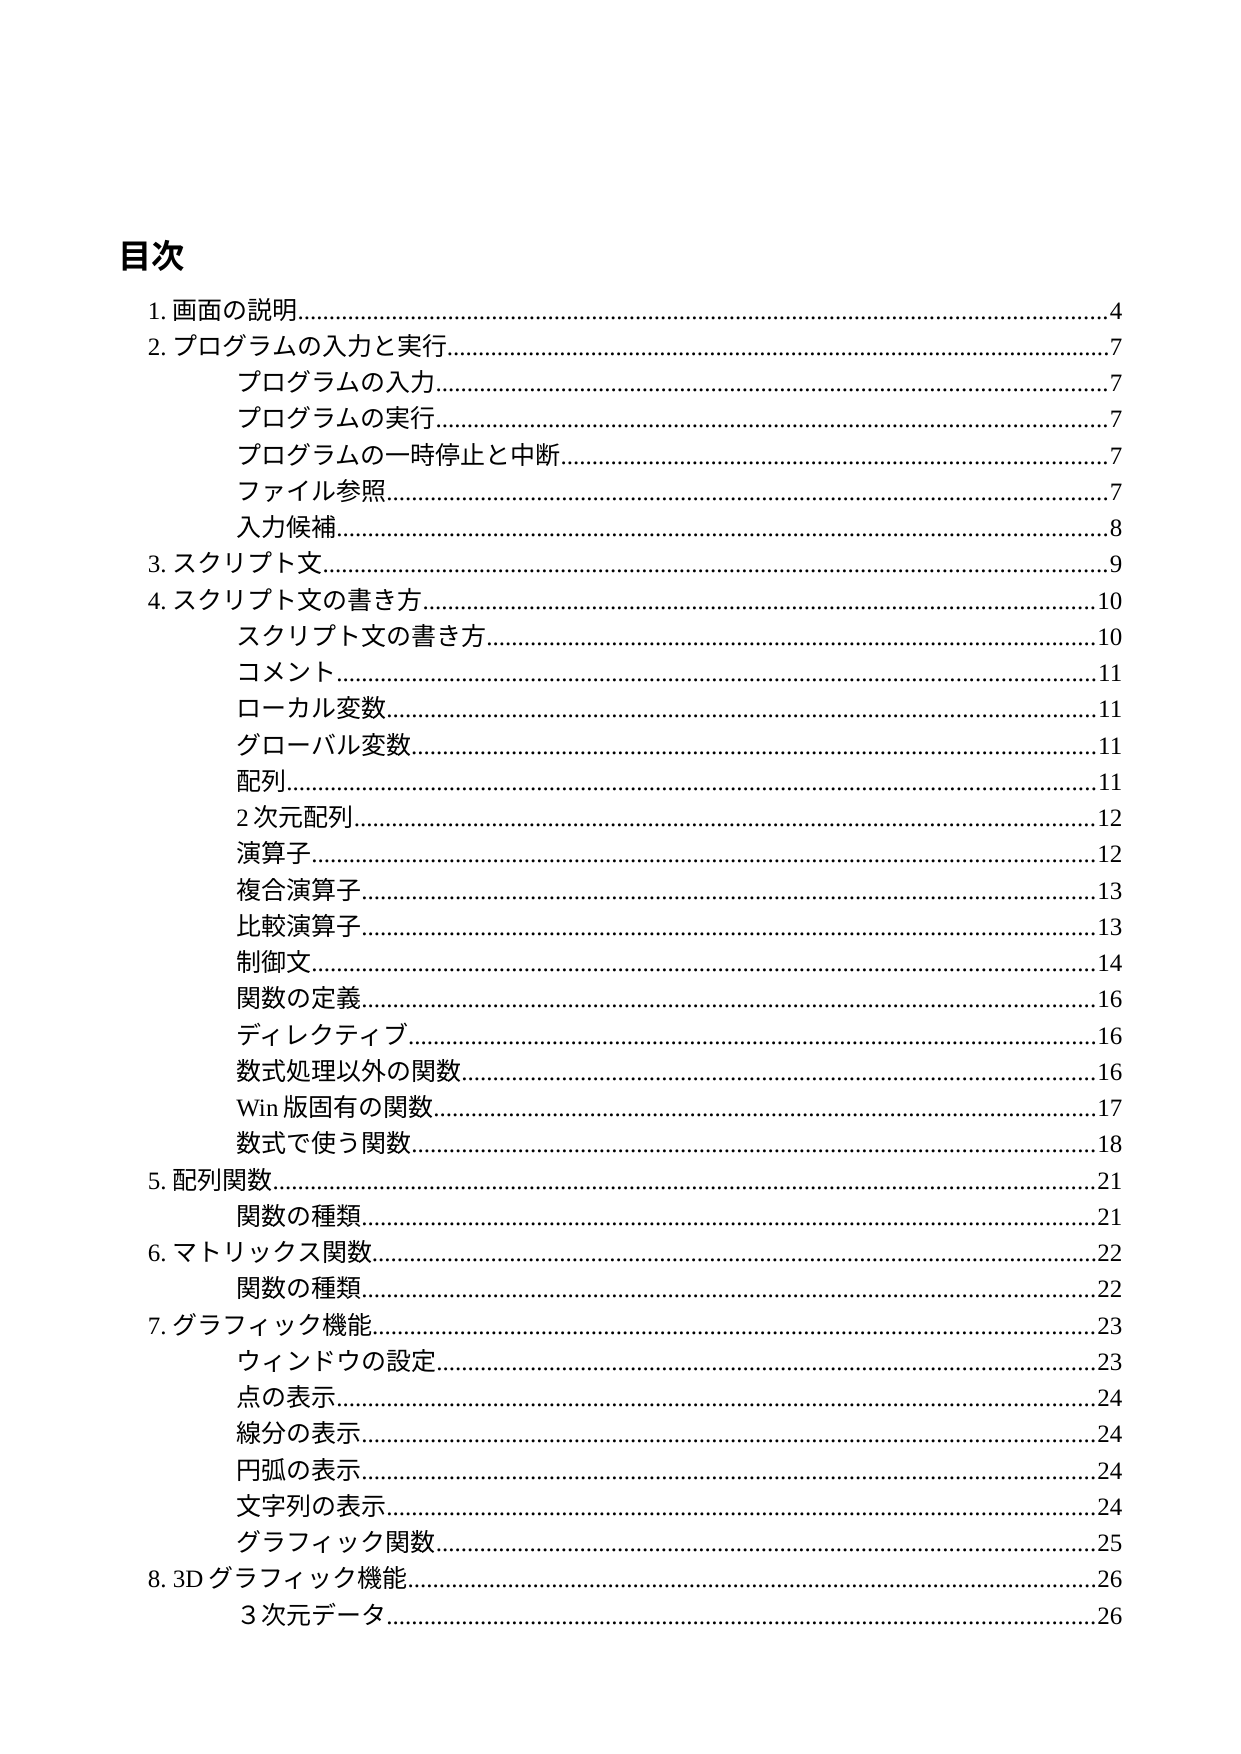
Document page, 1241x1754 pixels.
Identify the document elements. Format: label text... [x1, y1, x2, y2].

text 2次元配列 12 [236, 798, 1122, 834]
text 制御文 14 [236, 943, 1122, 979]
text ウィンドウの設定 23 [236, 1341, 1122, 1378]
text 8. 3Dグラフィック機能 26 [148, 1559, 1122, 1595]
text 関数の定義 16 [236, 979, 1122, 1015]
text 複合演算子 13 [236, 870, 1122, 906]
text 演算子 12 [236, 834, 1122, 870]
text 配列 11 [236, 761, 1122, 798]
text 6. マトリックス関数 22 [148, 1233, 1122, 1269]
text 4. スクリプト文の書き方 10 [148, 580, 1122, 616]
text 円弧の表示 24 [236, 1450, 1122, 1486]
text グラフィック関数 25 [236, 1523, 1122, 1559]
text 線分の表示 24 [236, 1414, 1122, 1450]
text 関数の種類 21 [236, 1196, 1122, 1233]
text 5. 配列関数 21 [148, 1160, 1122, 1196]
text ディレクティブ 16 [236, 1015, 1122, 1051]
text ローカル変数 11 [236, 689, 1122, 725]
text 3. スクリプト文 9 [148, 544, 1122, 580]
text 比較演算子 13 [236, 906, 1122, 943]
text 2. プログラムの入力と実行 7 [148, 326, 1122, 363]
text 関数の種類 22 [236, 1269, 1122, 1305]
text グローバル変数 11 [236, 725, 1122, 761]
text 7. グラフィック機能 23 [148, 1305, 1122, 1341]
text コメント 11 [236, 653, 1122, 689]
text 数式処理以外の関数 16 [236, 1051, 1122, 1088]
text Win版固有の関数 17 [236, 1088, 1122, 1124]
text スクリプト文の書き方 10 [236, 616, 1122, 653]
text ファイル参照 7 [236, 471, 1122, 508]
text プログラムの実行 7 [236, 399, 1122, 435]
text プログラムの一時停止と中断 7 [236, 435, 1122, 471]
text 1. 画面の説明 4 [148, 290, 1122, 326]
text ３次元データ 26 [236, 1595, 1122, 1631]
subtitle 目次 [118, 229, 1122, 278]
text 点の表示 24 [236, 1378, 1122, 1414]
text 数式で使う関数 18 [236, 1124, 1122, 1160]
text 文字列の表示 24 [236, 1486, 1122, 1523]
text 入力候補 8 [236, 508, 1122, 544]
text プログラムの入力 7 [236, 363, 1122, 399]
